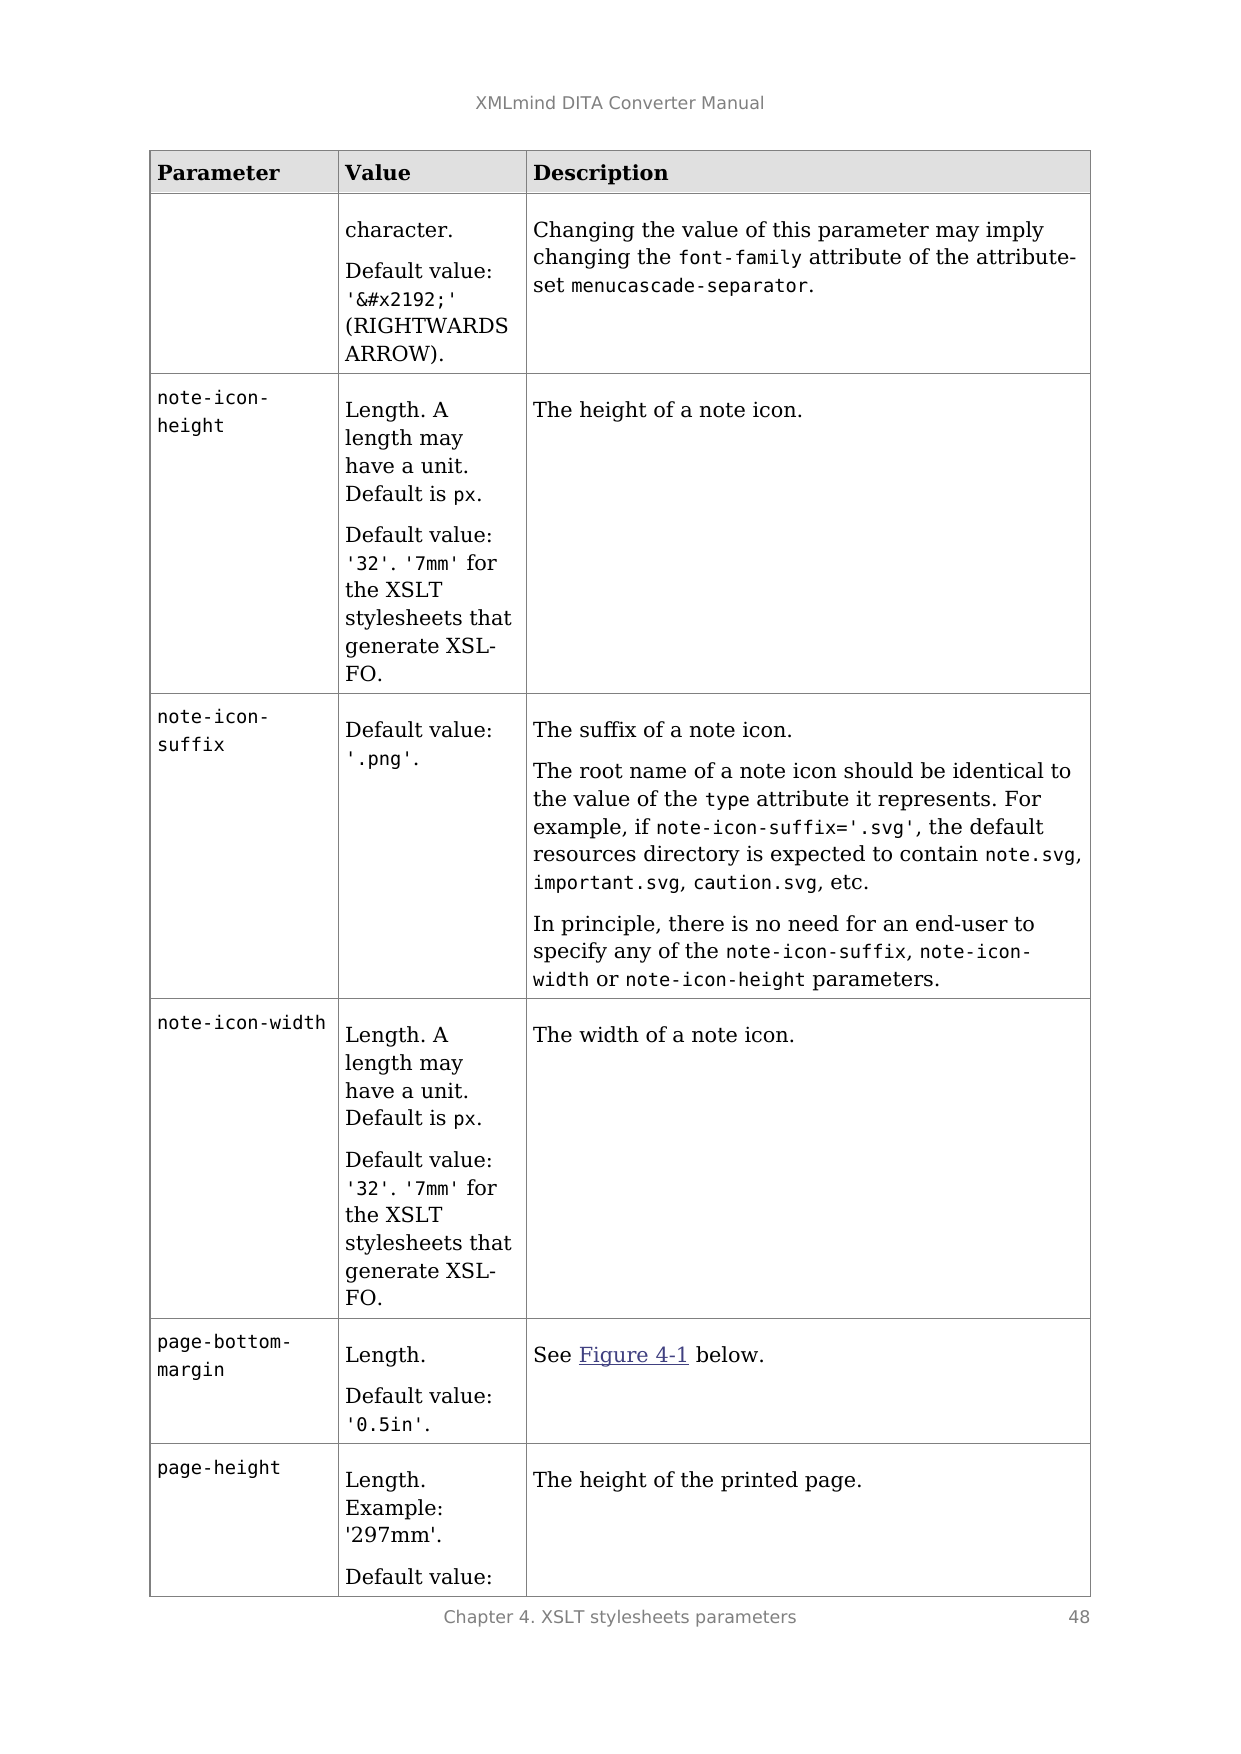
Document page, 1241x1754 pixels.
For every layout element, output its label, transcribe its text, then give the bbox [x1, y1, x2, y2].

table_cell Length. A length may have a unit. Default is px. Default value: '32'. '7mm' for the XSLT stylesheets that generate XSL-FO. [339, 374, 526, 693]
table_cell The width of a note icon. [527, 999, 1090, 1317]
table_cell note-icon-width [151, 999, 338, 1317]
table_cell Length. A length may have a unit. Default is px. Default value: '32'. '7mm' for the XSLT stylesheets that generate XSL-FO. [339, 999, 526, 1317]
table_cell See Figure 4-1 below. [527, 1319, 1090, 1443]
table_header Value [339, 151, 526, 192]
table_cell Default value: '.png'. [339, 694, 526, 998]
table_cell The height of a note icon. [527, 374, 1090, 693]
table_header Description [527, 151, 1090, 192]
table_cell note-icon-suffix [151, 694, 338, 998]
table_header Parameter [151, 151, 338, 192]
table_cell The height of the printed page. [527, 1444, 1090, 1596]
table_cell Length. Example: '297mm'. Default value: [339, 1444, 526, 1596]
table_cell Changing the value of this parameter may imply changing the font-family attribute of the attribute-set menucascade-separator. [527, 194, 1090, 373]
table_cell [151, 194, 338, 373]
table_cell page-bottom-margin [151, 1319, 338, 1443]
table_cell Length. Default value: '0.5in'. [339, 1319, 526, 1443]
table_cell The suffix of a note icon. The root name of a note icon should be identical to the value of the type attribute it represents. For example, if note-icon-suffix='.svg', the default resources directory is expected to contain note.svg, important.svg, caution.svg, etc. In principle, there is no need for an end-user to specify any of the note-icon-suffix, note-icon-width or note-icon-height parameters. [527, 694, 1090, 998]
table_cell note-icon-height [151, 374, 338, 693]
table_cell character. Default value: '&#x2192;' (RIGHTWARDS ARROW). [339, 194, 526, 373]
table_cell page-height [151, 1444, 338, 1596]
